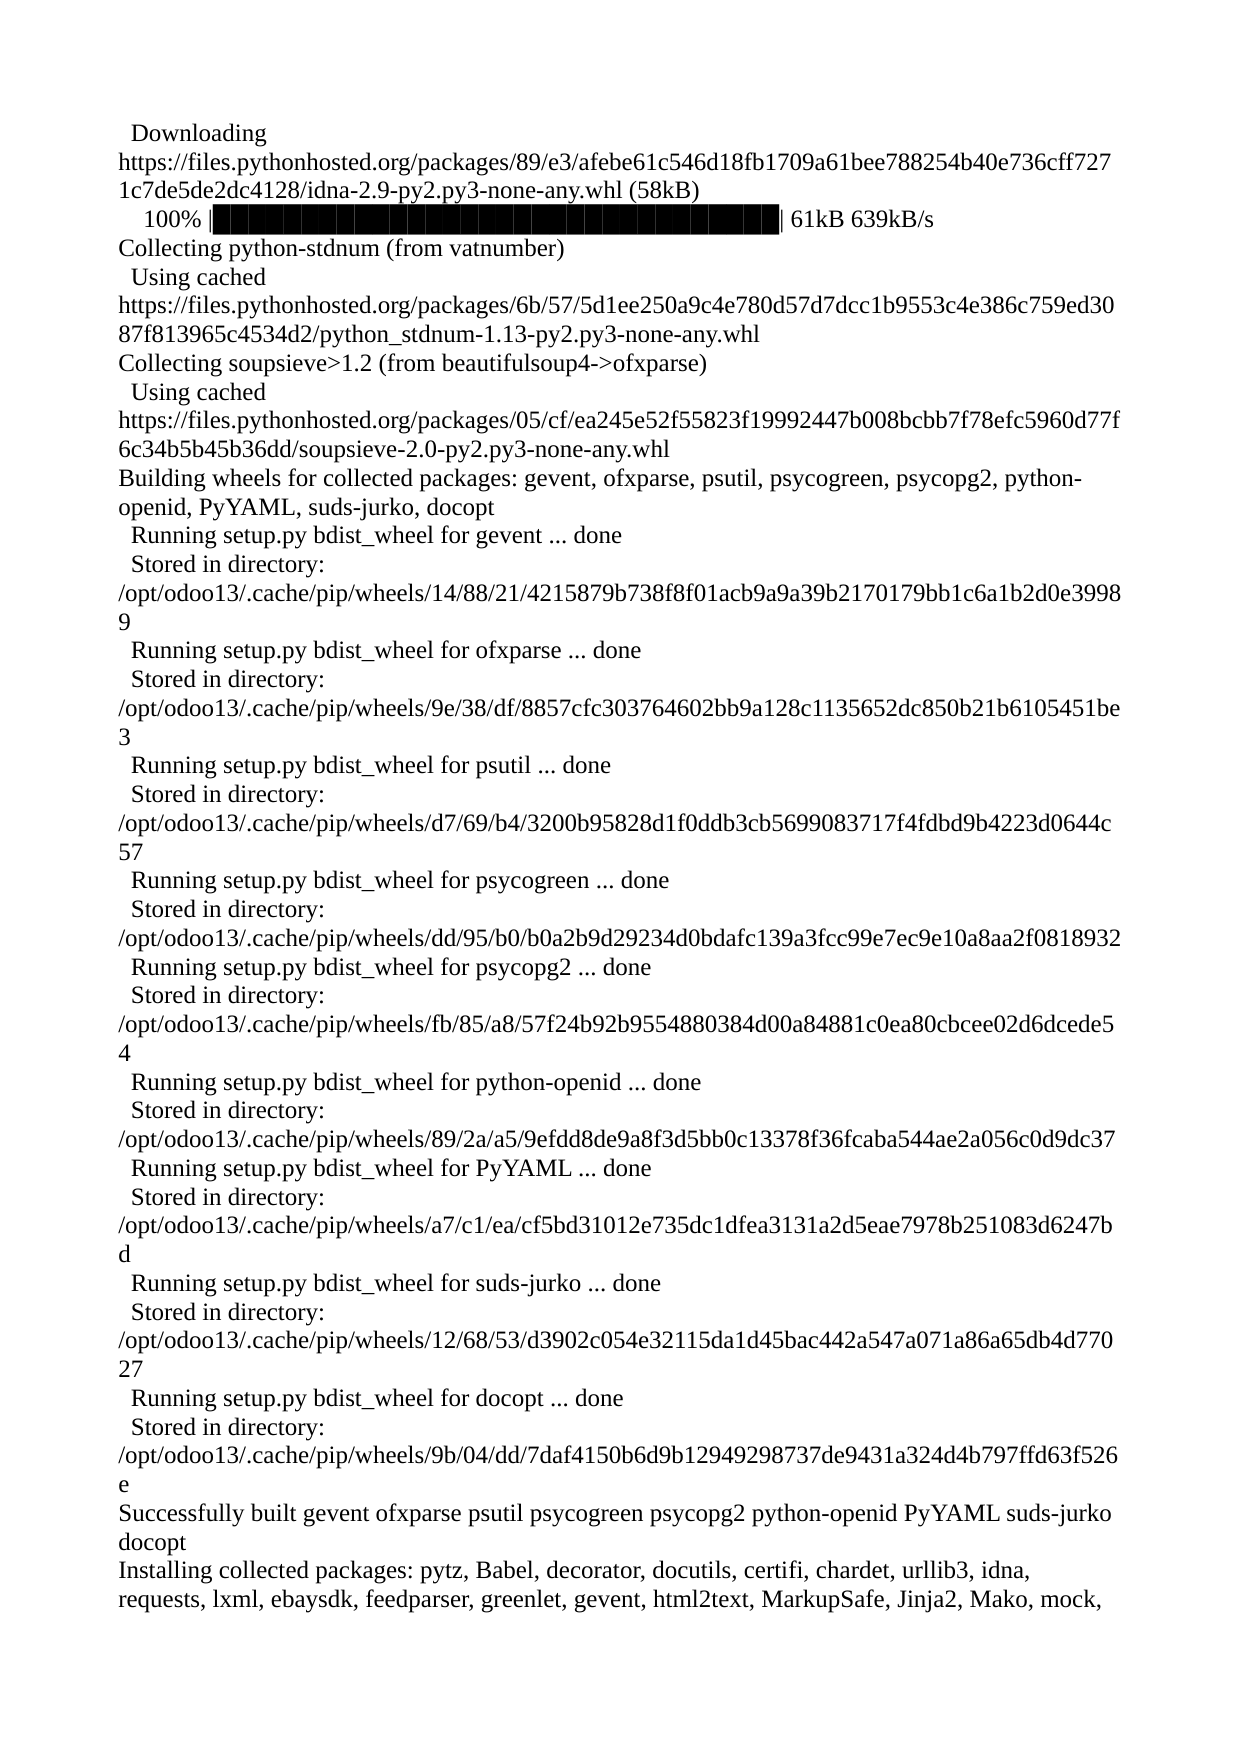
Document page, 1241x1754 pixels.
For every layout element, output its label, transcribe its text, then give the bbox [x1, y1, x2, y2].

text Stored in directory: /opt/odoo13/.cache/pip/wheels/fb/85/a8/57f24b92b9554880384d00a84881c0ea80cbcee02d6dcede54 [118, 981, 1122, 1067]
text Collecting soupsieve>1.2 (from beautifulsoup4->ofxparse) [118, 348, 1122, 377]
text Stored in directory: /opt/odoo13/.cache/pip/wheels/89/2a/a5/9efdd8de9a8f3d5bb0c13378f36fcaba544ae2a056c0d9dc37 [118, 1096, 1122, 1153]
text Stored in directory: /opt/odoo13/.cache/pip/wheels/dd/95/b0/b0a2b9d29234d0bdafc139a3fcc99e7ec9e10a8aa2f0818932 [118, 894, 1122, 952]
text Stored in directory: /opt/odoo13/.cache/pip/wheels/14/88/21/4215879b738f8f01acb9a9a39b2170179bb1c6a1b2d0e39989 [118, 549, 1122, 636]
text Collecting python-stdnum (from vatnumber) [118, 233, 1122, 262]
text Successfully built gevent ofxparse psutil psycogreen psycopg2 python-openid PyYAML suds-jurko docopt [118, 1498, 1122, 1556]
text 100% |████████████████████████████████| 61kB 639kB/s [118, 204, 212, 233]
text Stored in directory: /opt/odoo13/.cache/pip/wheels/9e/38/df/8857cfc303764602bb9a128c1135652dc850b21b6105451be3 [118, 664, 1122, 751]
text Downloading https://files.pythonhosted.org/packages/89/e3/afebe61c546d18fb1709a61bee788254b40e736cff7271c7de5de2dc4128/idna-2.9-py2.py3-none-any.whl (58kB) [118, 118, 1122, 204]
text Stored in directory: /opt/odoo13/.cache/pip/wheels/d7/69/b4/3200b95828d1f0ddb3cb5699083717f4fdbd9b4223d0644c57 [118, 779, 1122, 866]
text Running setup.py bdist_wheel for suds-jurko ... done [118, 1268, 1122, 1297]
text Running setup.py bdist_wheel for gevent ... done [118, 521, 1122, 549]
text Running setup.py bdist_wheel for psycopg2 ... done [118, 952, 1122, 981]
text Stored in directory: /opt/odoo13/.cache/pip/wheels/a7/c1/ea/cf5bd31012e735dc1dfea3131a2d5eae7978b251083d6247bd [118, 1182, 1122, 1268]
text Stored in directory: /opt/odoo13/.cache/pip/wheels/9b/04/dd/7daf4150b6d9b12949298737de9431a324d4b797ffd63f526e [118, 1412, 1122, 1498]
text Running setup.py bdist_wheel for psycogreen ... done [118, 866, 1122, 894]
text Using cached https://files.pythonhosted.org/packages/05/cf/ea245e52f55823f19992447b008bcbb7f78efc5960d77f6c34b5b45b36dd/soupsieve-2.0-py2.py3-none-any.whl [118, 377, 1122, 463]
text Using cached https://files.pythonhosted.org/packages/6b/57/5d1ee250a9c4e780d57d7dcc1b9553c4e386c759ed3087f813965c4534d2/python_stdnum-1.13-py2.py3-none-any.whl [118, 262, 1122, 348]
text Running setup.py bdist_wheel for PyYAML ... done [118, 1153, 1122, 1182]
text Running setup.py bdist_wheel for ofxparse ... done [118, 636, 1122, 664]
text Building wheels for collected packages: gevent, ofxparse, psutil, psycogreen, psycopg2, python-openid, PyYAML, suds-jurko, docopt [118, 463, 1122, 521]
text Running setup.py bdist_wheel for python-openid ... done [118, 1067, 1122, 1096]
text Stored in directory: /opt/odoo13/.cache/pip/wheels/12/68/53/d3902c054e32115da1d45bac442a547a071a86a65db4d77027 [118, 1297, 1122, 1383]
text 100% |████████████████████████████████| 61kB 639kB/s [779, 204, 1122, 233]
text Installing collected packages: pytz, Babel, decorator, docutils, certifi, chardet, urllib3, idna, requests, lxml, ebaysdk, feedparser, greenlet, gevent, html2text, MarkupSafe, Jinja2, Mako, mock, [118, 1556, 1122, 1613]
text Running setup.py bdist_wheel for psutil ... done [118, 751, 1122, 779]
text Running setup.py bdist_wheel for docopt ... done [118, 1383, 1122, 1412]
